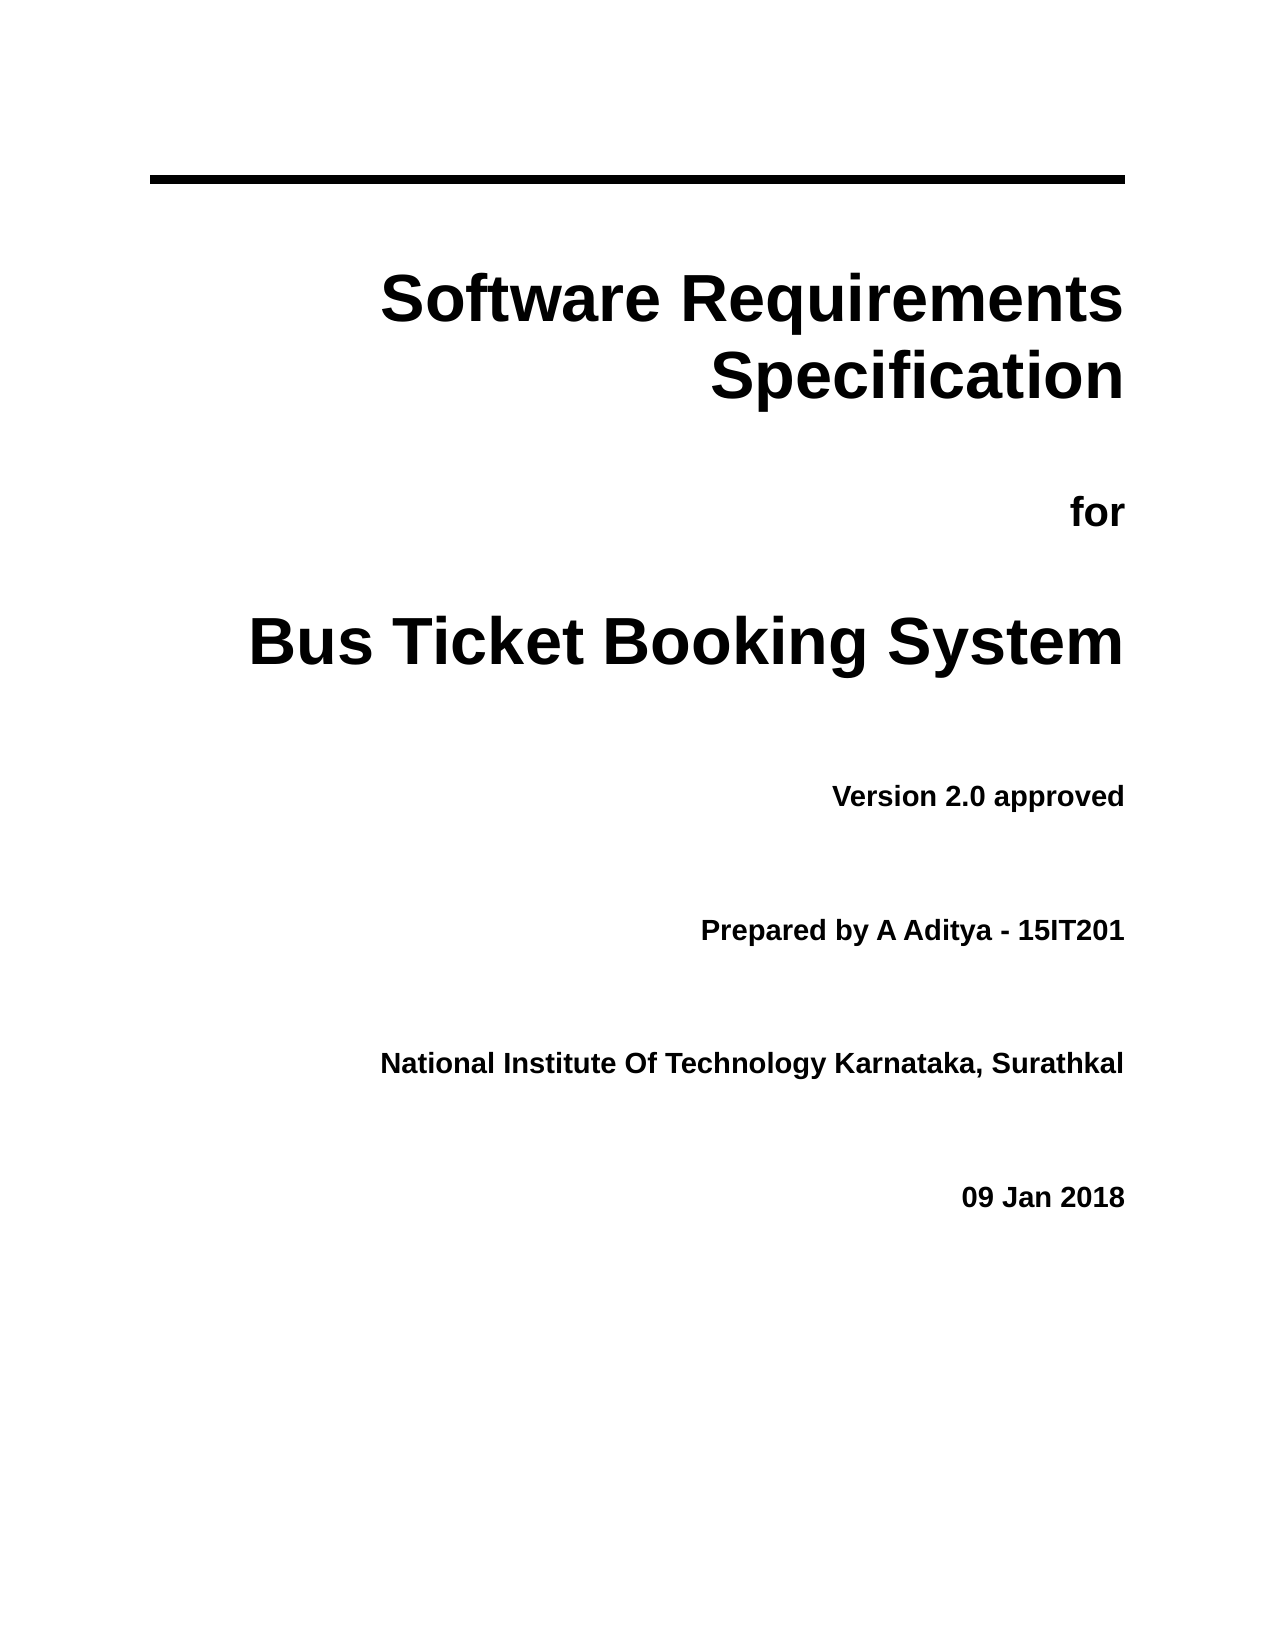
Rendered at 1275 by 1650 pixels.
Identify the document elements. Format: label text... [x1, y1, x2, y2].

subtitle Bus Ticket Booking System [150, 602, 1125, 679]
text Prepared by A Aditya - 15IT201 [150, 912, 1125, 946]
subtitle for [150, 488, 1125, 536]
subtitle Software Requirements Specification [150, 259, 1125, 413]
text National Institute Of Technology Karnataka, Surathkal [150, 1046, 1125, 1079]
text Version 2.0 approved [150, 779, 1125, 812]
text 09 Jan 2018 [150, 1179, 1125, 1213]
